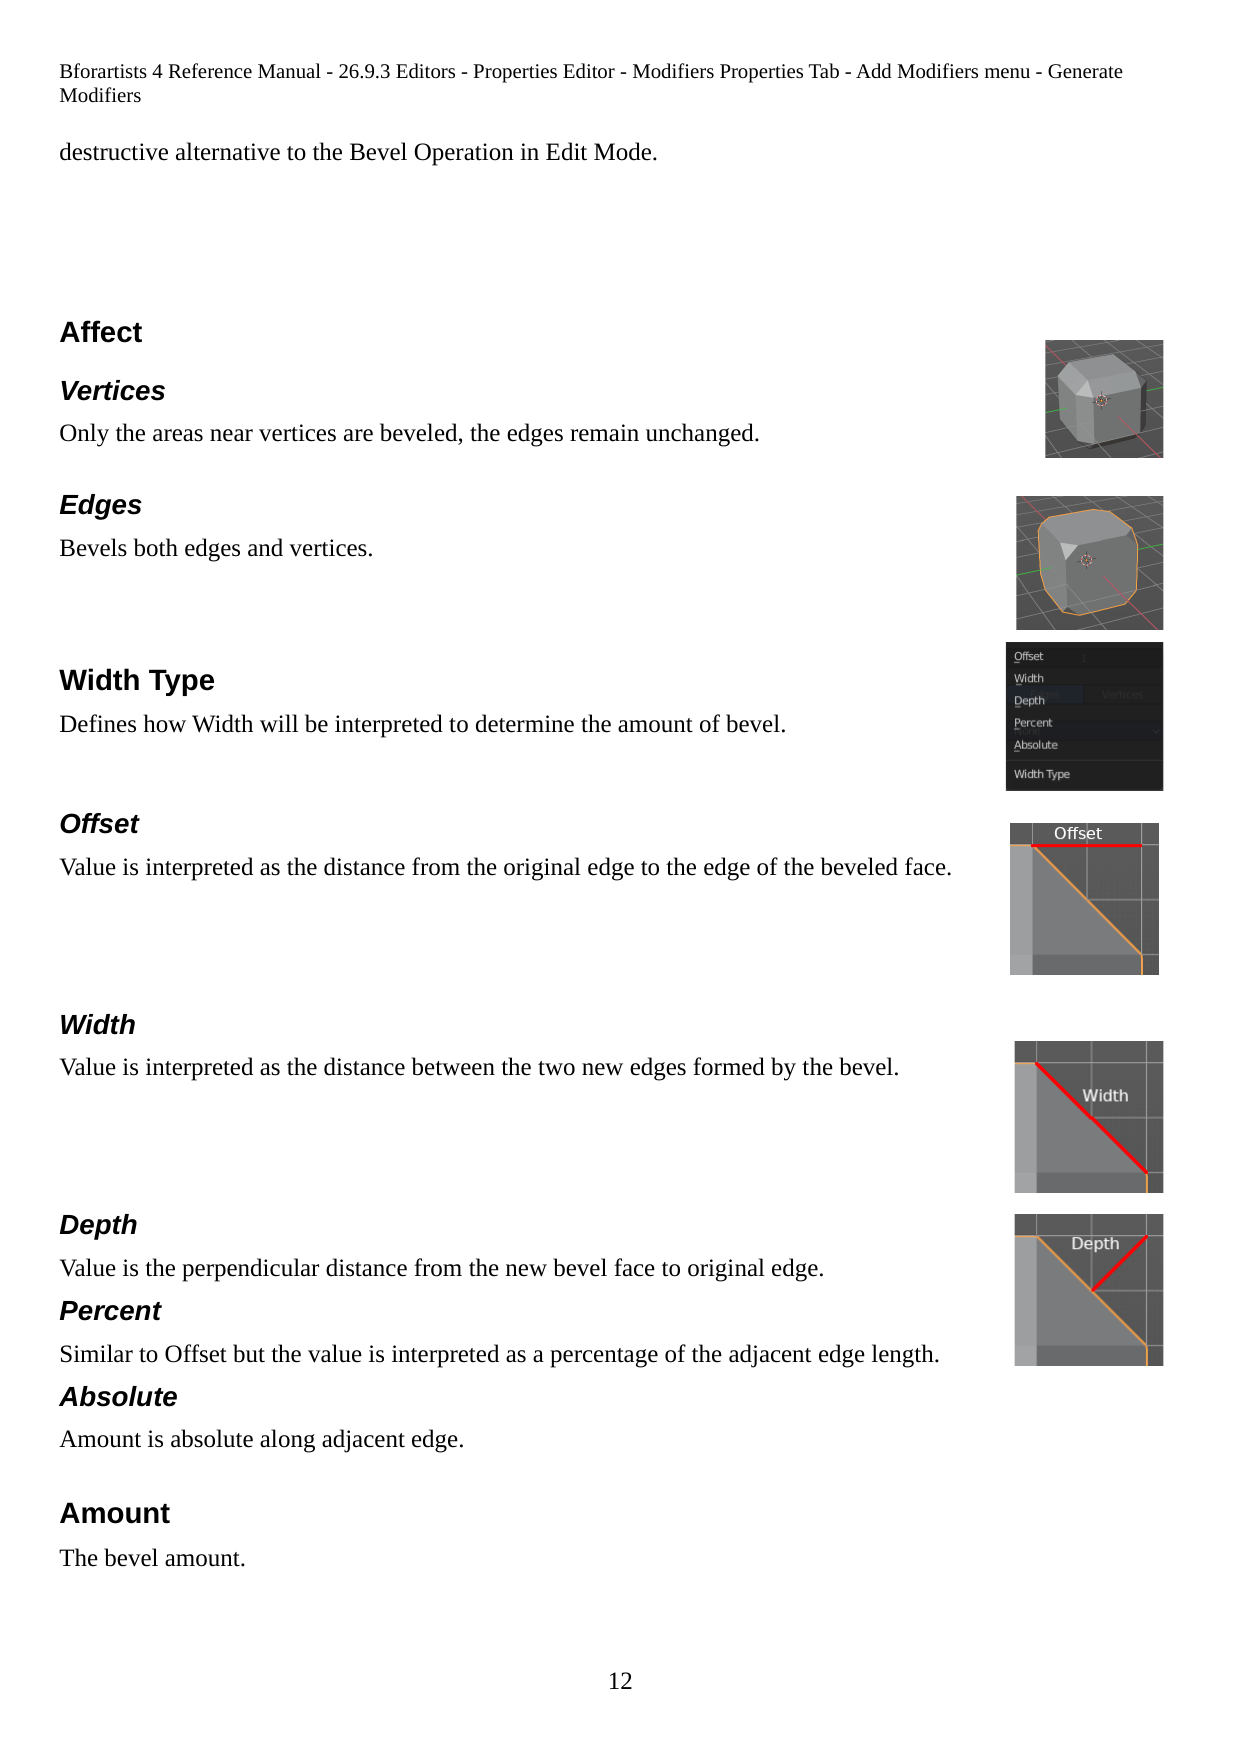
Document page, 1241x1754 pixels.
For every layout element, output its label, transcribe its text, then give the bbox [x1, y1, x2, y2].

subtitle [1164, 1294, 1181, 1326]
text Similar to Offset but the value is interpreted as a percentage of the adjacent edge length. [59, 1339, 1181, 1367]
text Bevels both edges and vertices. [59, 533, 1016, 562]
text Value is the perpendicular distance from the new bevel face to original edge. [59, 1253, 1014, 1282]
subtitle [1164, 662, 1181, 696]
subtitle Depth [59, 1209, 1181, 1241]
subtitle Amount [59, 1496, 1181, 1530]
subtitle Width Type [59, 662, 1005, 696]
subtitle Vertices [59, 374, 1045, 406]
subtitle Offset [59, 807, 1181, 839]
text The bevel amount. [59, 1543, 1181, 1571]
text Value is interpreted as the distance from the original edge to the edge of the beveled face. [59, 852, 1010, 881]
text Value is interpreted as the distance between the two new edges formed by the bevel. [59, 1052, 1014, 1081]
picture [1010, 823, 1159, 975]
text destructive alternative to the Bevel Operation in Edit Mode. [59, 137, 1181, 165]
subtitle [1164, 374, 1181, 406]
picture [1005, 642, 1164, 791]
text Amount is absolute along adjacent edge. [59, 1424, 1181, 1453]
picture [1014, 1214, 1164, 1366]
subtitle Affect [59, 315, 1181, 349]
subtitle Absolute [59, 1380, 1181, 1412]
subtitle Edges [59, 488, 1181, 520]
picture [1014, 1041, 1164, 1193]
subtitle Percent [59, 1294, 1014, 1326]
subtitle Width [59, 1008, 1181, 1040]
picture [1016, 496, 1164, 630]
text Only the areas near vertices are beveled, the edges remain unchanged. [59, 418, 1045, 447]
picture [1045, 340, 1164, 458]
text Defines how Width will be interpreted to determine the amount of bevel. [59, 709, 1005, 737]
